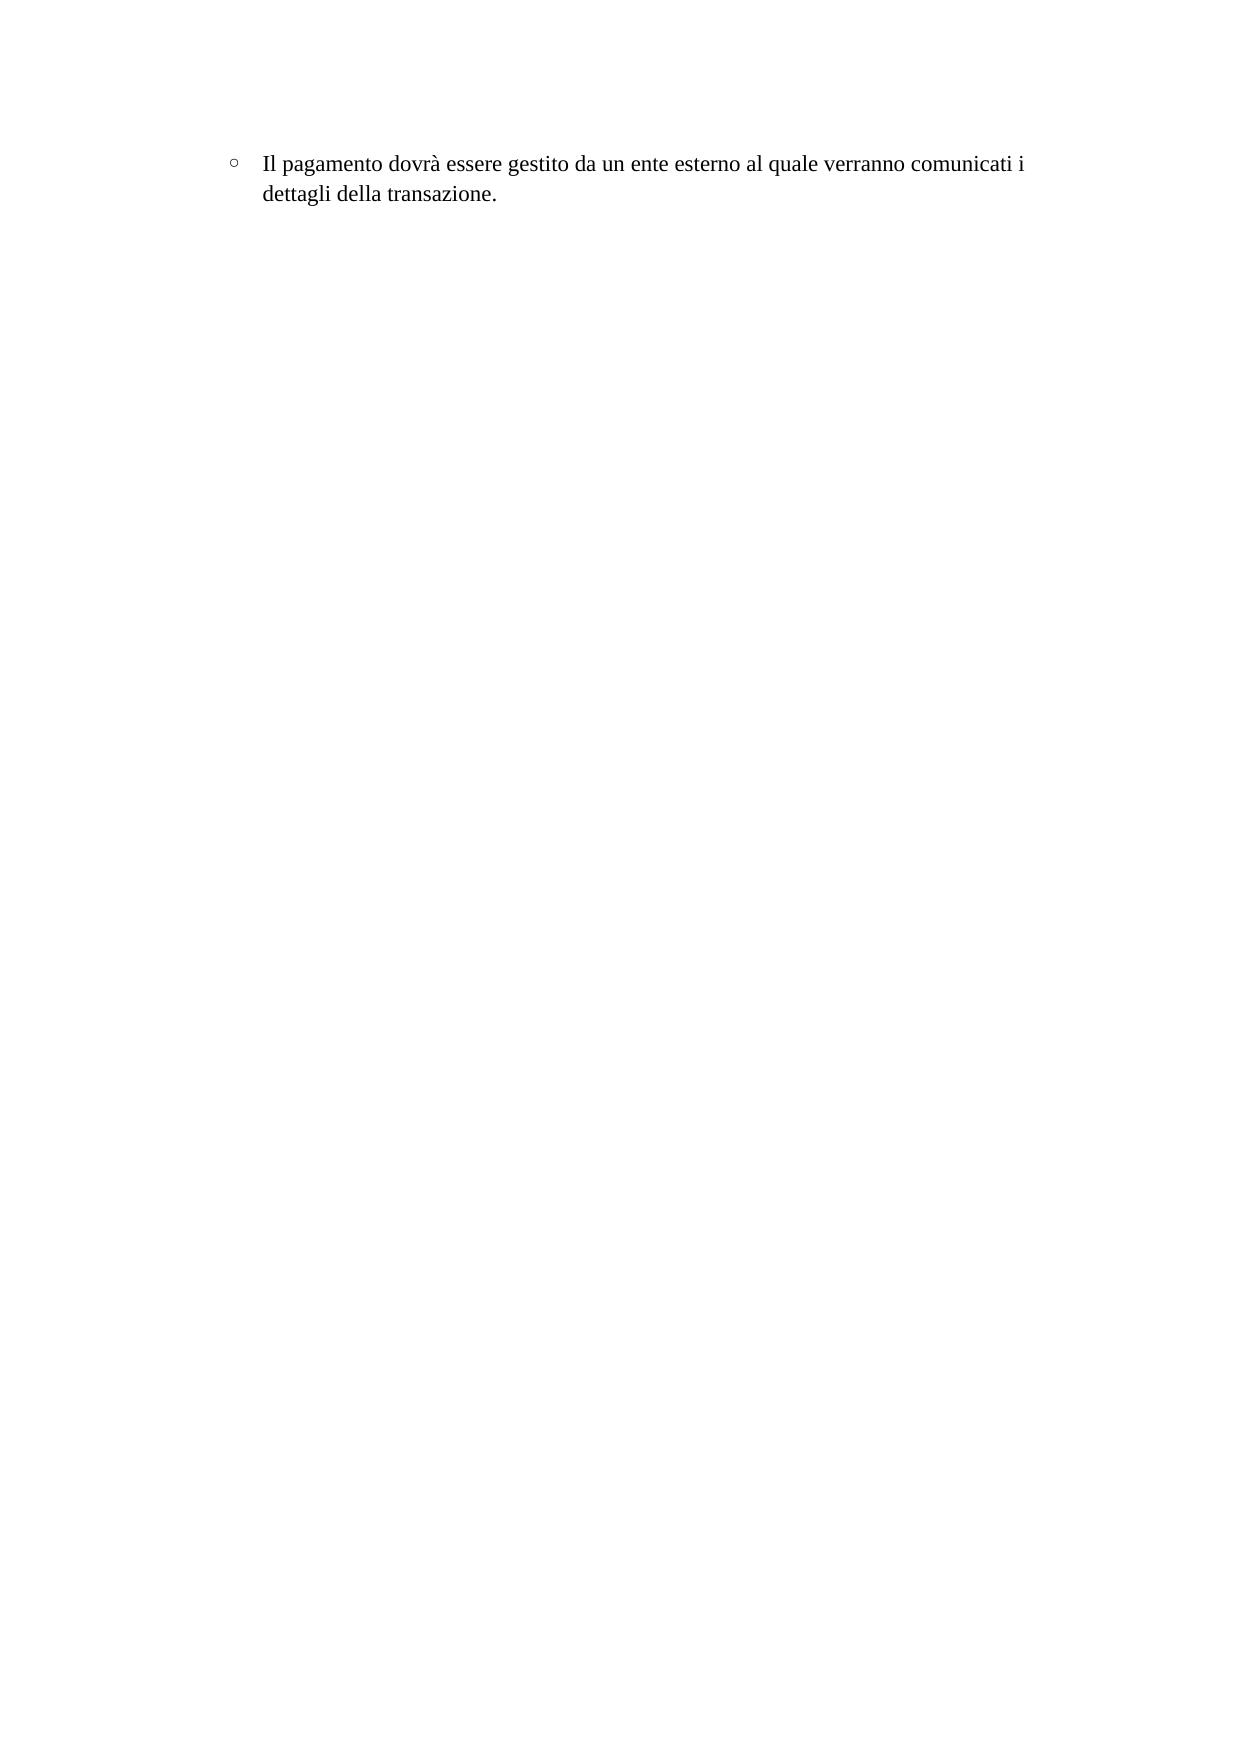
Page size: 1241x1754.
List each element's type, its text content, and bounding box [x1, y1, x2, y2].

list Il pagamento dovrà essere gestito da un ente esterno al quale verranno comunicati i dettagli della transazione. [225, 150, 1090, 207]
